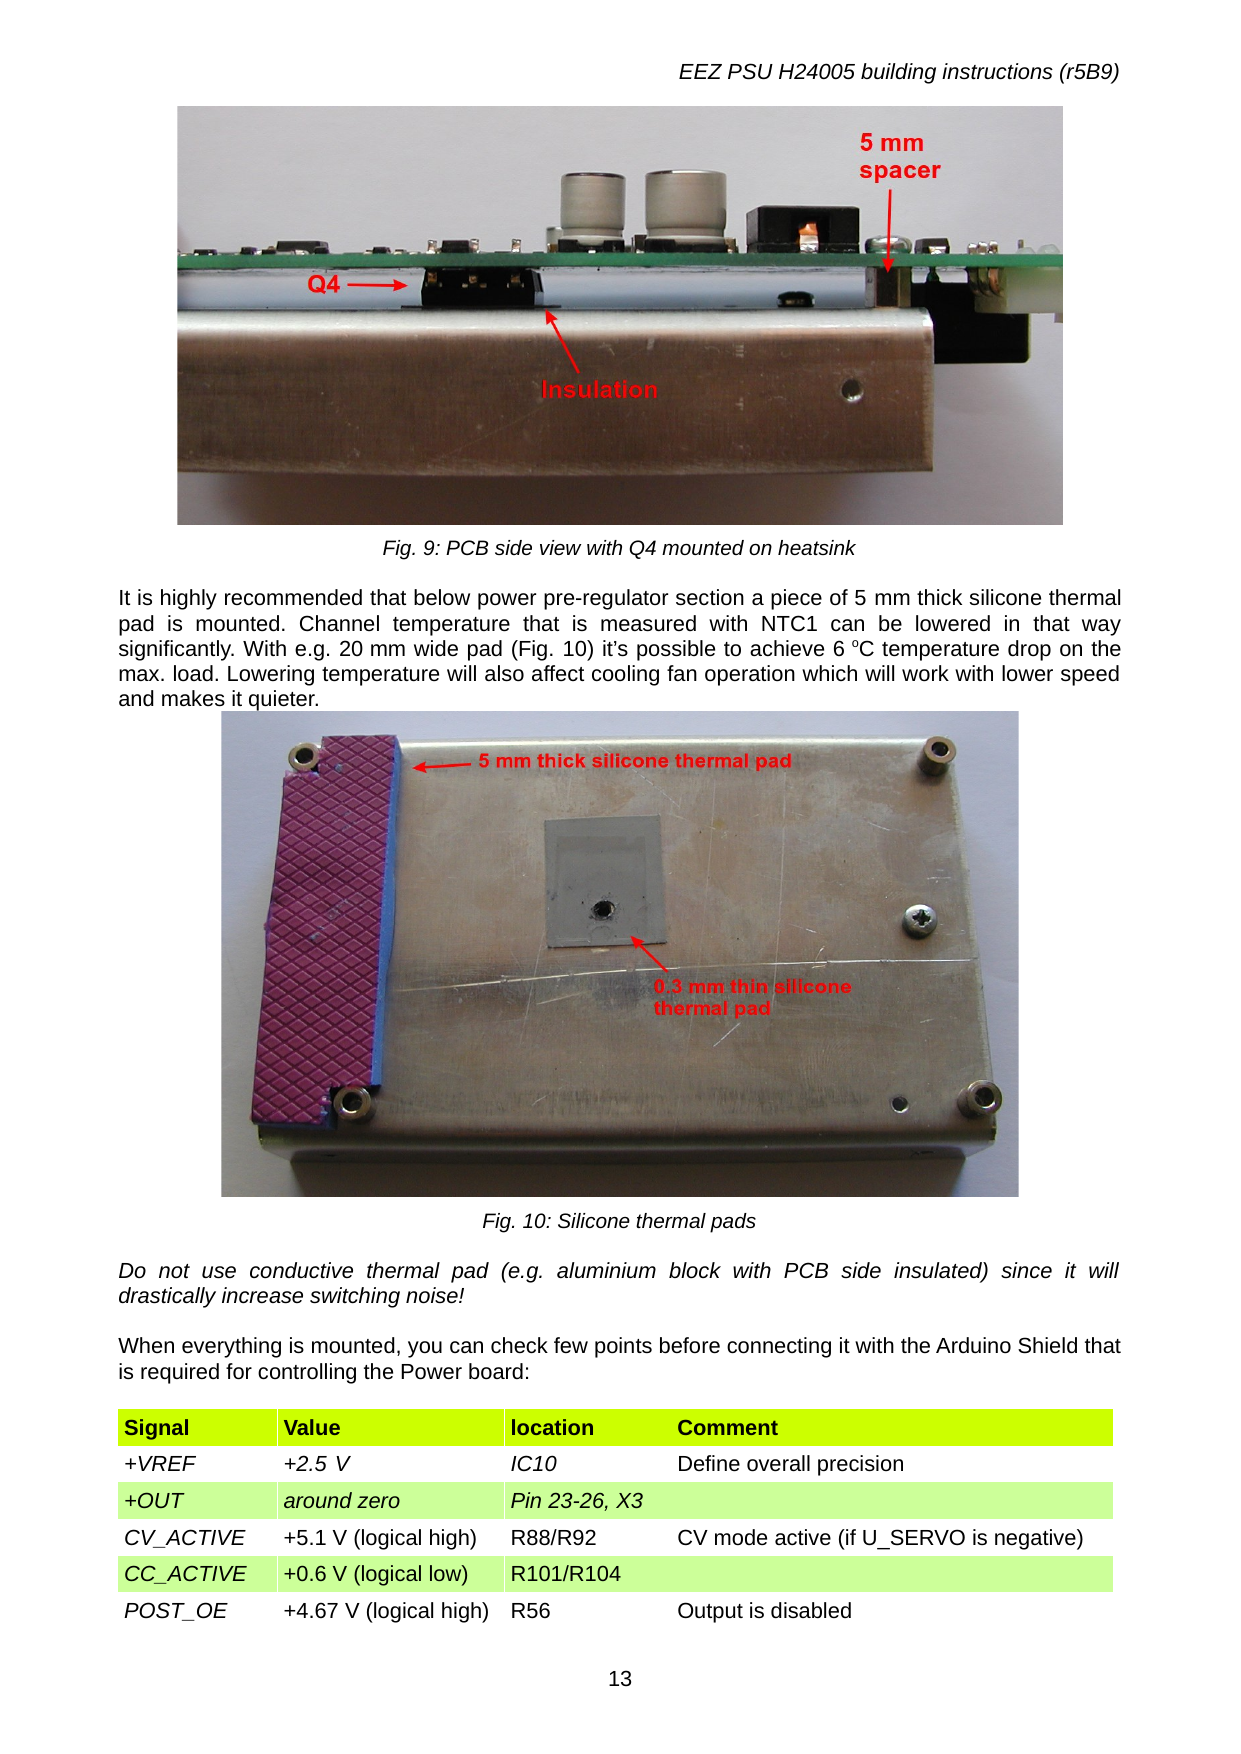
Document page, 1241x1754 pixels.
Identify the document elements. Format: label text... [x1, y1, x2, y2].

text Do not use conductive thermal pad (e.g. aluminium block with PCB side insulated) since it will drastically increase switching noise! [118, 1258, 1122, 1308]
table_header Signal [118, 1409, 277, 1446]
text When everything is mounted, you can check few points before connecting it with the Arduino Shield that is required for controlling the Power board: [118, 1333, 1122, 1384]
table_cell +OUT [118, 1482, 277, 1519]
table_cell Pin 23-26, X3 [505, 1482, 671, 1519]
table_cell around zero [278, 1482, 504, 1519]
table_cell [671, 1556, 1113, 1592]
table_cell R88/R92 [505, 1519, 671, 1556]
table_cell POST_OE [118, 1592, 277, 1629]
table_cell Output is disabled [671, 1592, 1113, 1629]
table_header Comment [671, 1409, 1113, 1446]
picture [177, 106, 1063, 525]
table_cell R101/R104 [505, 1556, 671, 1592]
table_cell CV_ACTIVE [118, 1519, 277, 1556]
table_cell R56 [505, 1592, 671, 1629]
table_header Value [278, 1409, 504, 1446]
table_cell Define overall precision [671, 1446, 1113, 1482]
table_cell +4.67 V (logical high) [278, 1592, 504, 1629]
table_cell [671, 1482, 1113, 1519]
table_cell +5.1 V (logical high) [278, 1519, 504, 1556]
text It is highly recommended that below power pre-regulator section a piece of 5 mm thick silicone thermal pad is mounted. Channel temperature that is measured with NTC1 can be lowered in that way significantly. With e.g. 20 mm wide pad (Fig. 10) it’s possible to achieve 6 oC temperature drop on the max. load. Lowering temperature will also affect cooling fan operation which will work with lower speed and makes it quieter. [118, 585, 1122, 711]
picture [221, 711, 1019, 1197]
table_cell CV mode active (if U_SERVO is negative) [671, 1519, 1113, 1556]
table_cell +0.6 V (logical low) [278, 1556, 504, 1592]
table_header location [505, 1409, 671, 1446]
text Fig. 10: Silicone thermal pads [221, 1197, 1019, 1232]
table_cell +VREF [118, 1446, 277, 1482]
table_cell CC_ACTIVE [118, 1556, 277, 1592]
table_cell +2.5 V [278, 1446, 504, 1482]
table_cell IC10 [505, 1446, 671, 1482]
text Fig. 9: PCB side view with Q4 mounted on heatsink [177, 525, 1063, 560]
